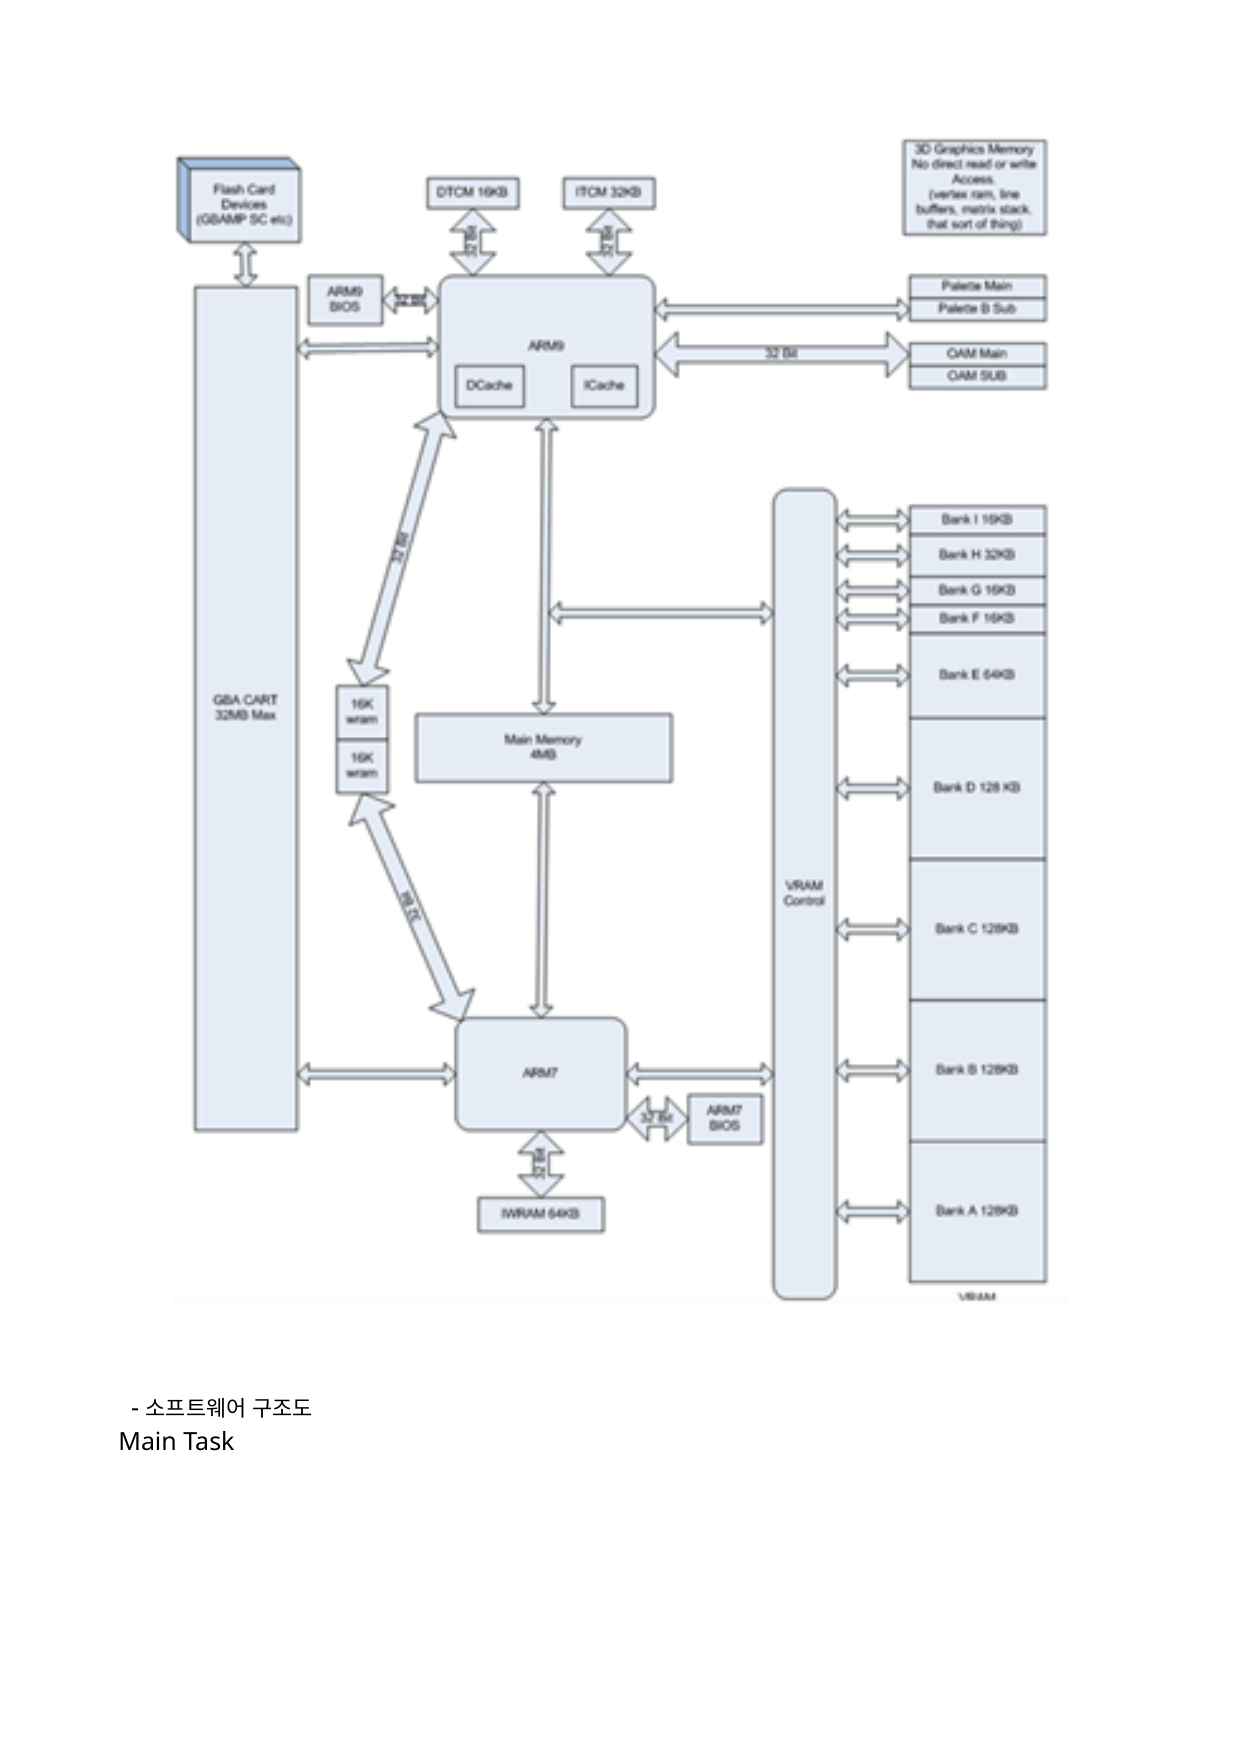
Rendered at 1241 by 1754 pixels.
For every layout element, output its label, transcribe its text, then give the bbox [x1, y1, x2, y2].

text - 소프트웨어 구조도 [118, 1389, 1122, 1424]
text Main Task [118, 1424, 1122, 1458]
